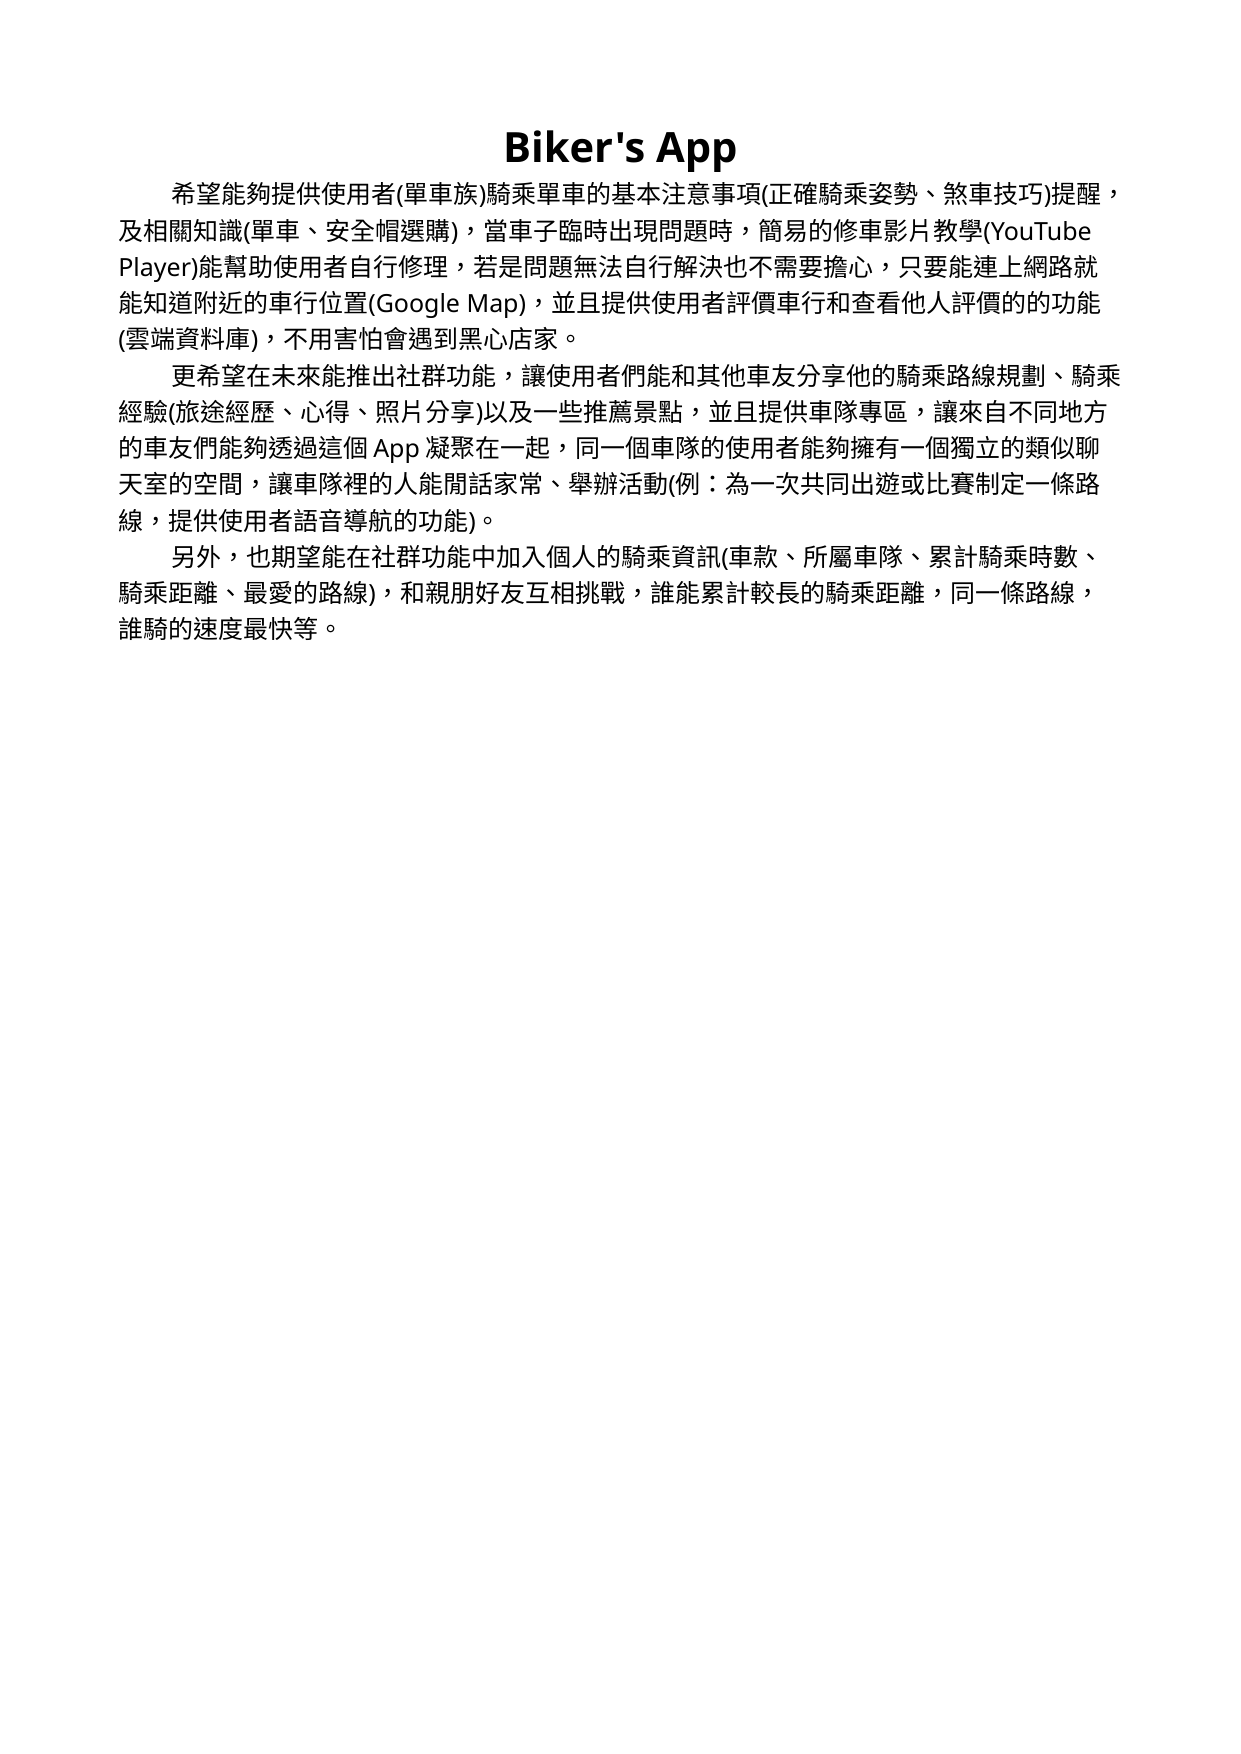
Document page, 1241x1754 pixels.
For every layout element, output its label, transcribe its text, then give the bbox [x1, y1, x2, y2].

text 更希望在未來能推出社群功能，讓使用者們能和其他車友分享他的騎乘路線規劃、騎乘經驗(旅途經歷、心得、照片分享)以及一些推薦景點，並且提供車隊專區，讓來自不同地方的車友們能夠透過這個App凝聚在一起，同一個車隊的使用者能夠擁有一個獨立的類似聊天室的空間，讓車隊裡的人能閒話家常、舉辦活動(例：為一次共同出遊或比賽制定一條路線，提供使用者語音導航的功能)。 [118, 356, 1122, 537]
text 希望能夠提供使用者(單車族)騎乘單車的基本注意事項(正確騎乘姿勢、煞車技巧)提醒，及相關知識(單車、安全帽選購)，當車子臨時出現問題時，簡易的修車影片教學(YouTube Player)能幫助使用者自行修理，若是問題無法自行解決也不需要擔心，只要能連上網路就能知道附近的車行位置(Google Map)，並且提供使用者評價車行和查看他人評價的的功能(雲端資料庫)，不用害怕會遇到黑心店家。 [118, 175, 1122, 356]
text 另外，也期望能在社群功能中加入個人的騎乘資訊(車款、所屬車隊、累計騎乘時數、騎乘距離、最愛的路線)，和親朋好友互相挑戰，誰能累計較長的騎乘距離，同一條路線，誰騎的速度最快等。 [118, 537, 1122, 646]
text Biker's App [118, 118, 1122, 175]
